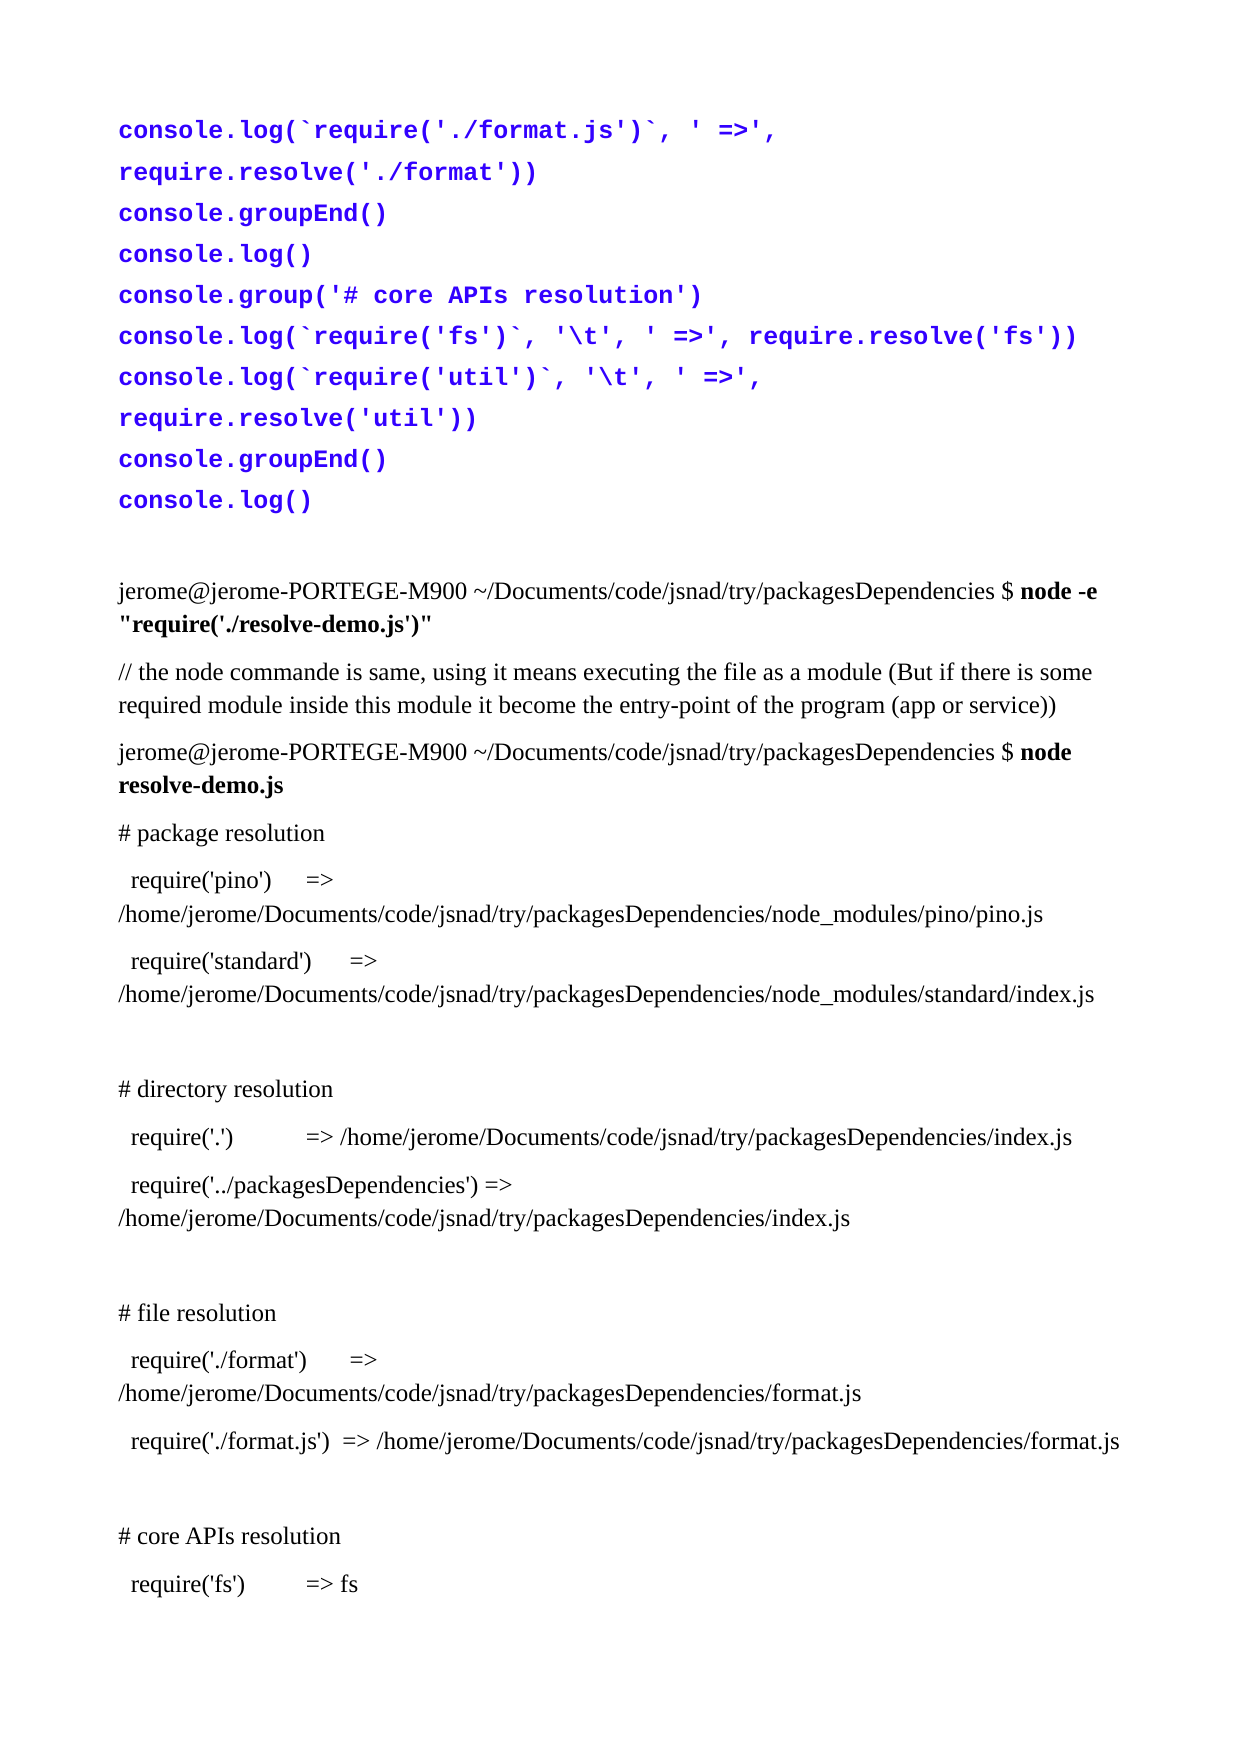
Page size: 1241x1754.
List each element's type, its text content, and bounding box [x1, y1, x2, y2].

text # directory resolution [118, 1074, 1122, 1103]
text require('./format') => /home/jerome/Documents/code/jsnad/try/packagesDependencies/format.js [118, 1346, 1122, 1407]
text // the node commande is same, using it means executing the file as a module (But if there is some required module inside this module it become the entry-point of the program (app or service)) [118, 657, 1122, 718]
text require('standard') => /home/jerome/Documents/code/jsnad/try/packagesDependencies/node_modules/standard/index.js [118, 946, 1122, 1008]
text # file resolution [118, 1298, 1122, 1327]
text require('fs') => fs [118, 1569, 1122, 1598]
text require('pino') => /home/jerome/Documents/code/jsnad/try/packagesDependencies/node_modules/pino/pino.js [118, 866, 1122, 927]
text require('.') => /home/jerome/Documents/code/jsnad/try/packagesDependencies/index.js [118, 1122, 1122, 1151]
text require('../packagesDependencies') => /home/jerome/Documents/code/jsnad/try/packagesDependencies/index.js [118, 1170, 1122, 1231]
text # package resolution [118, 818, 1122, 847]
text console.group('# core APIs resolution') console.log(`require('fs')`, '\t', ' =>', require.resolve('fs')) console.log(`require('util')`, '\t', ' =>', require.resolve('util')) console.groupEnd() console.log() [118, 282, 1122, 516]
text require('./format.js') => /home/jerome/Documents/code/jsnad/try/packagesDependencies/format.js [118, 1426, 1122, 1455]
text jerome@jerome-PORTEGE-M900 ~/Documents/code/jsnad/try/packagesDependencies $ node resolve-demo.js [118, 737, 1122, 799]
text # core APIs resolution [118, 1521, 1122, 1550]
text console.log(`require('./format.js')`, ' =>', require.resolve('./format')) console.groupEnd() console.log() [118, 118, 1122, 269]
text jerome@jerome-PORTEGE-M900 ~/Documents/code/jsnad/try/packagesDependencies $ node -e "require('./resolve-demo.js')" [118, 576, 1122, 638]
